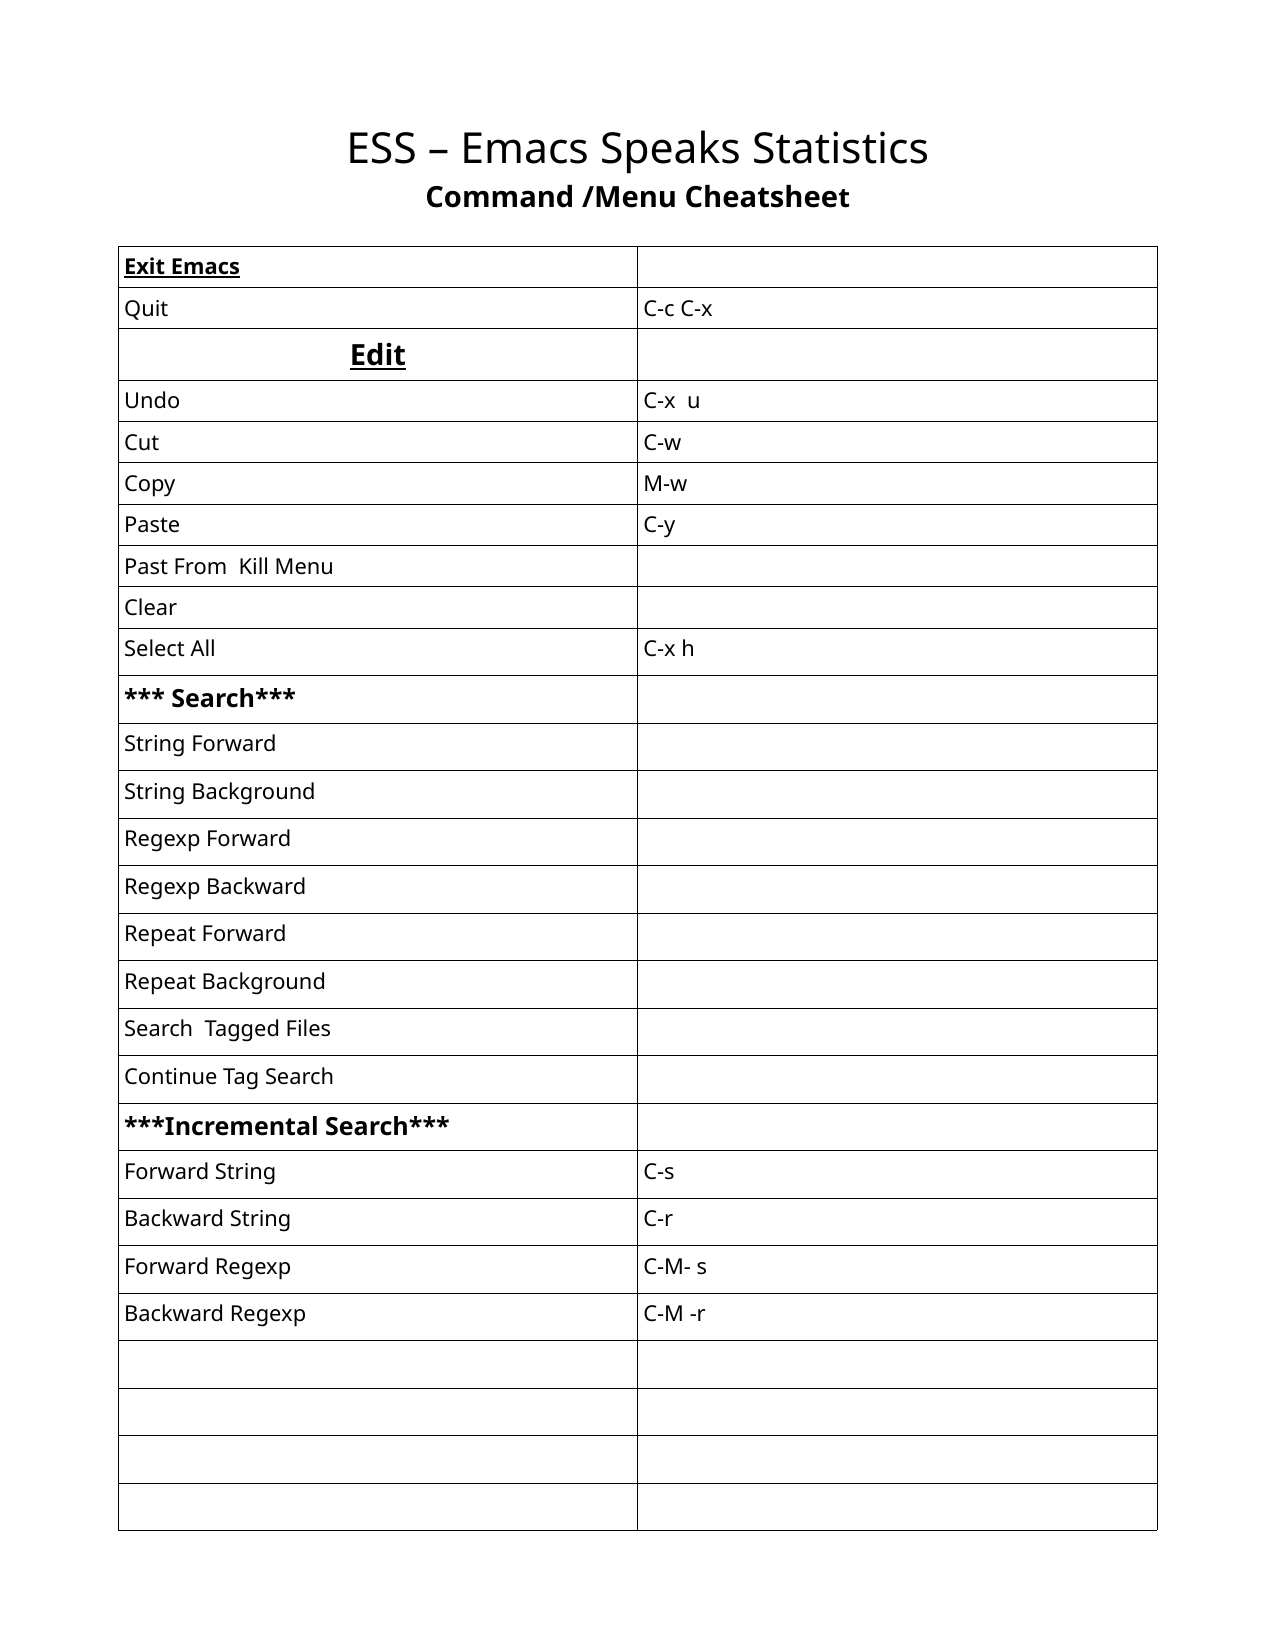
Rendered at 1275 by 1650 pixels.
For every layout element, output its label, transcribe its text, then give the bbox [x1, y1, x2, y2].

table_cell M-w [638, 463, 1157, 503]
table_cell C-s [638, 1151, 1157, 1198]
table_cell [638, 961, 1157, 1008]
table_cell Cut [119, 422, 637, 462]
table_cell Backward String [119, 1199, 637, 1245]
table_cell *** Search*** [119, 676, 637, 723]
table_cell [638, 1009, 1157, 1055]
table_cell C-c C-x [638, 288, 1157, 328]
table_cell C-M -r [638, 1294, 1157, 1340]
table_cell Select All [119, 629, 637, 675]
table_cell [638, 866, 1157, 913]
table_cell [638, 1389, 1157, 1435]
table_cell Regexp Backward [119, 866, 637, 913]
table_cell [638, 819, 1157, 865]
table_cell Regexp Forward [119, 819, 637, 865]
table_cell C-r [638, 1199, 1157, 1245]
table_cell Paste [119, 505, 637, 545]
table_cell ***Incremental Search*** [119, 1104, 637, 1150]
table_cell [638, 771, 1157, 818]
table_cell Backward Regexp [119, 1294, 637, 1340]
table_cell [638, 1436, 1157, 1483]
table_cell [638, 914, 1157, 960]
table_cell C-x u [638, 381, 1157, 421]
table_cell [638, 1484, 1157, 1530]
table_cell [638, 247, 1157, 287]
table_cell Repeat Background [119, 961, 637, 1008]
table_cell Undo [119, 381, 637, 421]
table_cell Search Tagged Files [119, 1009, 637, 1055]
table_cell Continue Tag Search [119, 1056, 637, 1103]
table_cell String Background [119, 771, 637, 818]
table_cell C-w [638, 422, 1157, 462]
table_cell [119, 1436, 637, 1483]
table_cell [638, 587, 1157, 628]
table_cell [638, 1104, 1157, 1150]
table_cell Forward String [119, 1151, 637, 1198]
table_cell [119, 1341, 637, 1388]
table_cell [638, 1341, 1157, 1388]
table_cell C-x h [638, 629, 1157, 675]
table_cell String Forward [119, 724, 637, 770]
table_cell C-M- s [638, 1246, 1157, 1293]
table_cell C-y [638, 505, 1157, 545]
table_cell [638, 546, 1157, 586]
table_cell [119, 1484, 637, 1530]
table_cell [119, 1389, 637, 1435]
table_cell Repeat Forward [119, 914, 637, 960]
table_cell Clear [119, 587, 637, 628]
table_cell [638, 329, 1157, 379]
table_cell Copy [119, 463, 637, 503]
table_cell Exit Emacs [119, 247, 637, 287]
table_cell [638, 676, 1157, 723]
table_cell [638, 1056, 1157, 1103]
table_cell Quit [119, 288, 637, 328]
table_cell [638, 724, 1157, 770]
table_cell Edit [119, 329, 637, 379]
table_cell Past From Kill Menu [119, 546, 637, 586]
table_cell Forward Regexp [119, 1246, 637, 1293]
